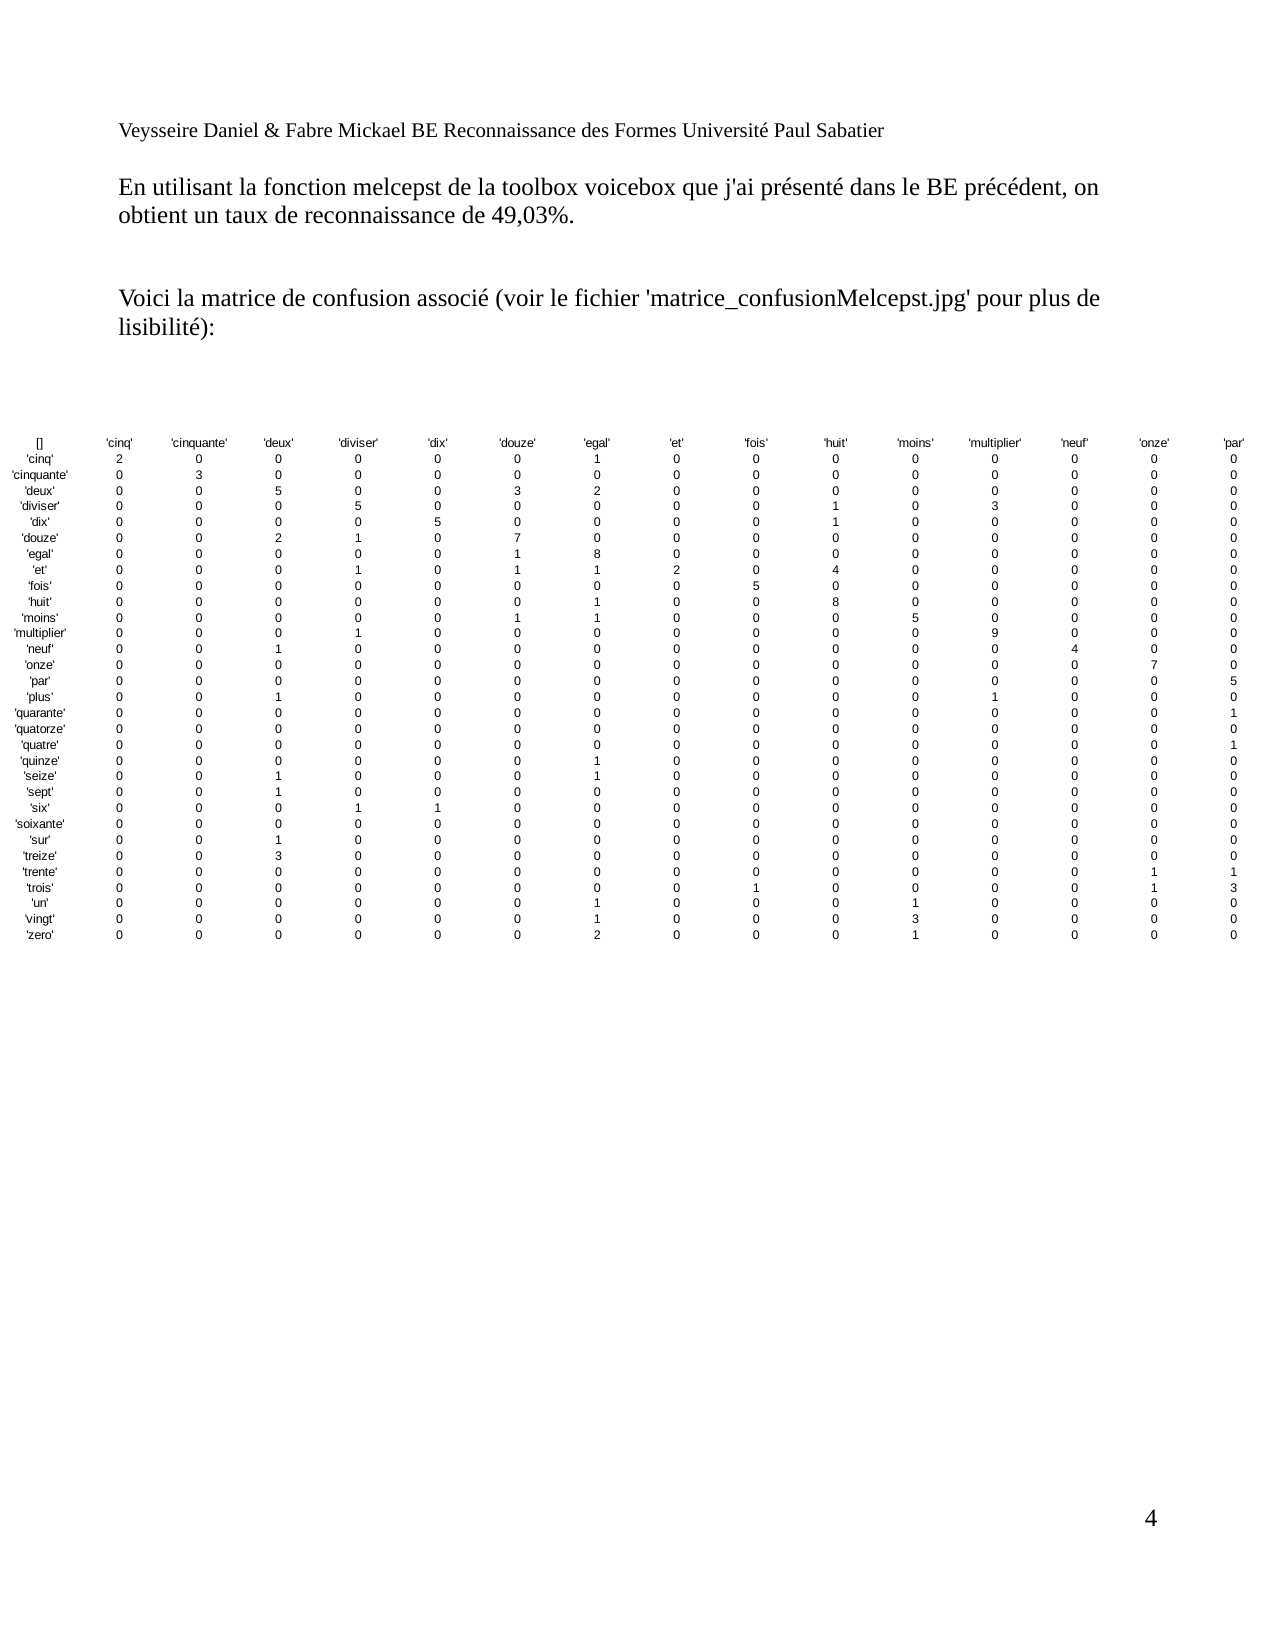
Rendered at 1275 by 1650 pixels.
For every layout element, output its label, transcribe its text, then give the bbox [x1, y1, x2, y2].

text En utilisant la fonction melcepst de la toolbox voicebox que j'ai présenté dans le BE précédent, on obtient un taux de reconnaissance de 49,03%. [118, 172, 1157, 229]
text Voici la matrice de confusion associé (voir le fichier 'matrice_confusionMelcepst.jpg' pour plus de lisibilité): [118, 283, 1157, 340]
